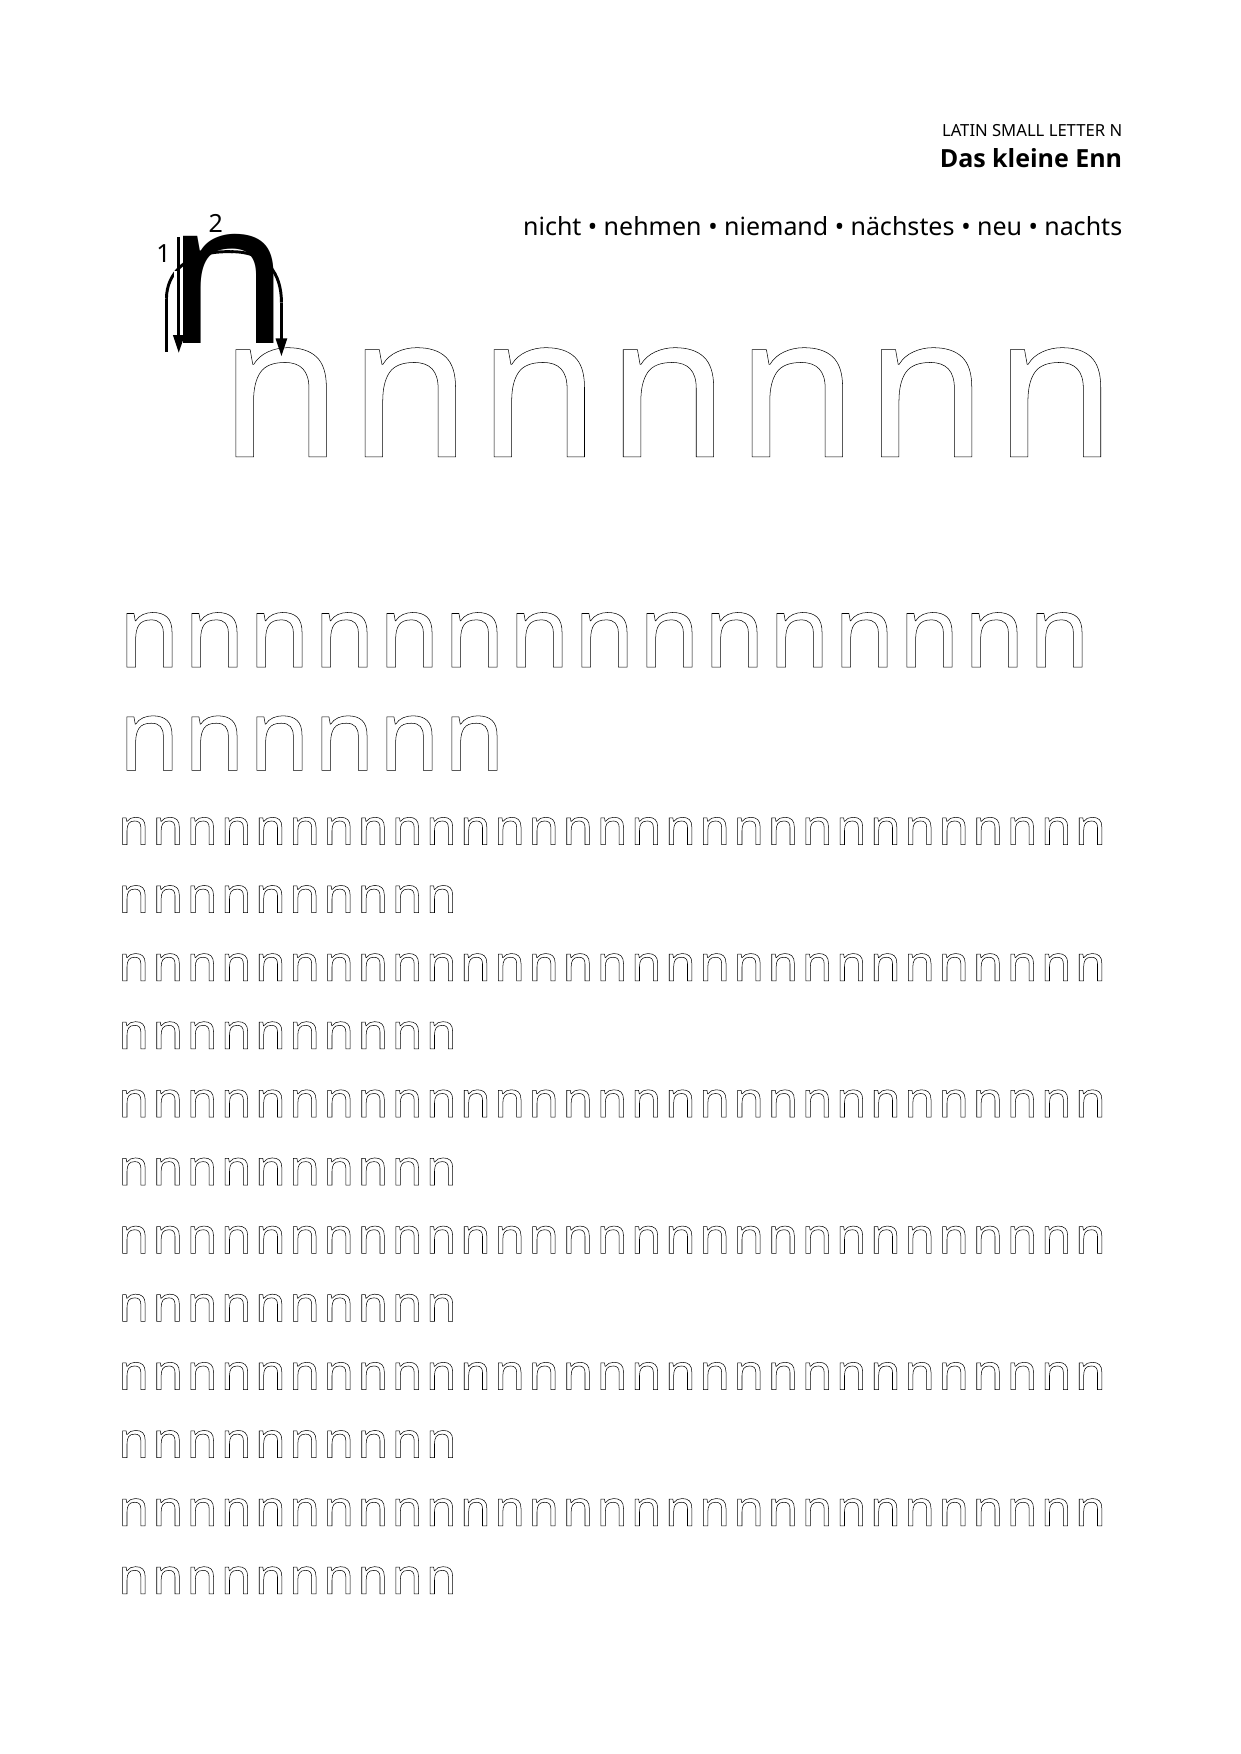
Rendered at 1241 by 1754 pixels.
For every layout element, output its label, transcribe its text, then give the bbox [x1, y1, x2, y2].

text n n n n n n n n n n n n n n n n n n n n n n n n n n n n n n n n n n n n n n n [118, 791, 1122, 927]
text n n n n n n n n n n n n n n n n n n n n n n n n n n n n n n n n n n n n n n n [118, 927, 1122, 1064]
text n n n n n n n n n n n n n n n n n n n n n n n n n n n n n n n n n n n n n n n [118, 1064, 1122, 1200]
text n n n n n n n n n n n n n n n n n n n n n n n n n n n n n n n n n n n n n n n [118, 1336, 1122, 1472]
text LATIN SMALL LETTER N [118, 118, 1122, 141]
text nicht • nehmen • niemand • nächstes • neu • nachts [118, 209, 1122, 243]
text n n n n n n n n n n n n n n n n n n n n n [118, 584, 1122, 791]
text n n n n n n n [118, 243, 1122, 515]
text n n n n n n n n n n n n n n n n n n n n n n n n n n n n n n n n n n n n n n n [118, 1200, 1122, 1336]
text Das kleine Enn [118, 141, 1122, 175]
text n n n n n n n n n n n n n n n n n n n n n n n n n n n n n n n n n n n n n n n [118, 1472, 1122, 1609]
